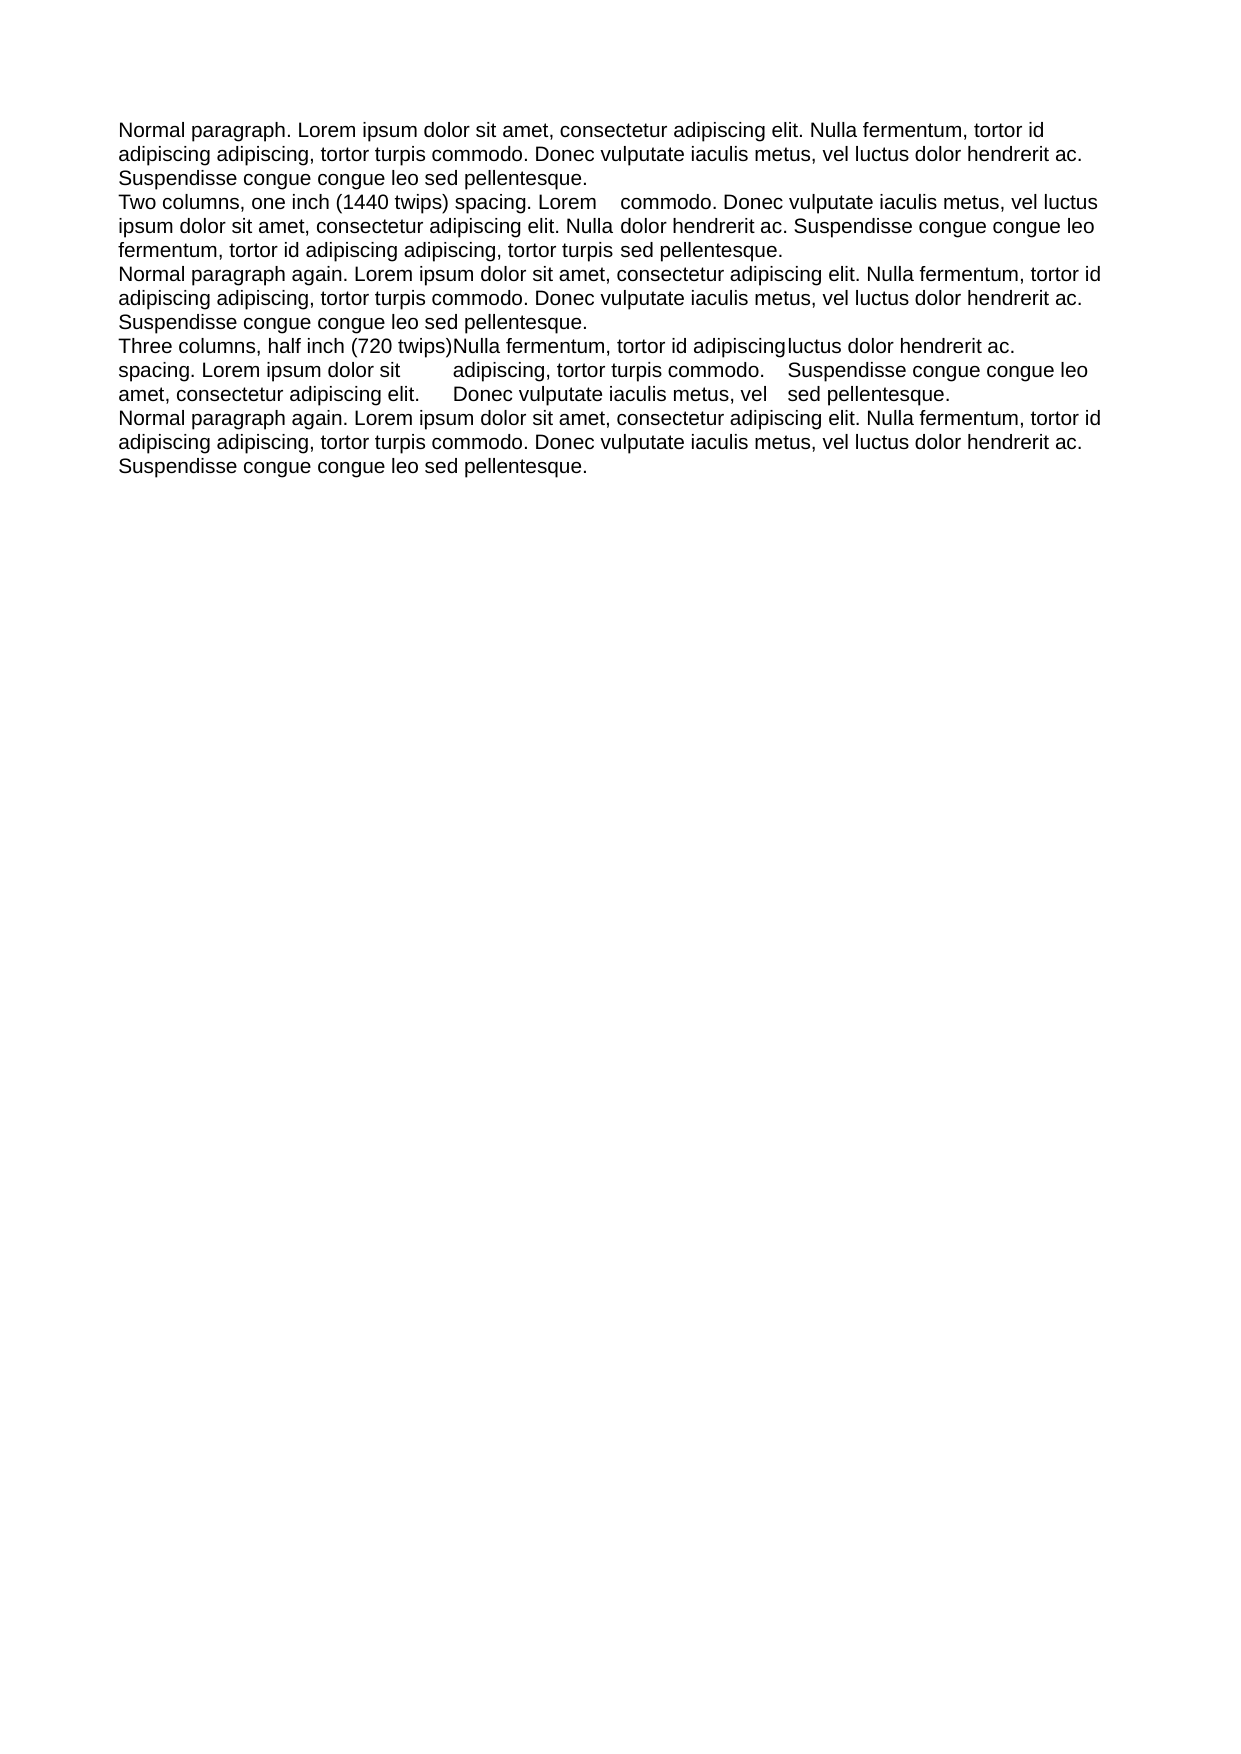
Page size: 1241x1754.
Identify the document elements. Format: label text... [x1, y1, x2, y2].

text Two columns, one inch (1440 twips) spacing. Lorem ipsum dolor sit amet, consectetur adipiscing elit. Nulla fermentum, tortor id adipiscing adipiscing, tortor turpis commodo. Donec vulputate iaculis metus, vel luctus dolor hendrerit ac. Suspendisse congue congue leo sed pellentesque. [118, 190, 1122, 262]
text Normal paragraph again. Lorem ipsum dolor sit amet, consectetur adipiscing elit. Nulla fermentum, tortor id adipiscing adipiscing, tortor turpis commodo. Donec vulputate iaculis metus, vel luctus dolor hendrerit ac. Suspendisse congue congue leo sed pellentesque. [118, 406, 1122, 477]
text Normal paragraph again. Lorem ipsum dolor sit amet, consectetur adipiscing elit. Nulla fermentum, tortor id adipiscing adipiscing, tortor turpis commodo. Donec vulputate iaculis metus, vel luctus dolor hendrerit ac. Suspendisse congue congue leo sed pellentesque. [118, 262, 1122, 334]
text Three columns, half inch (720 twips) spacing. Lorem ipsum dolor sit amet, consectetur adipiscing elit. Nulla fermentum, tortor id adipiscing adipiscing, tortor turpis commodo. Donec vulputate iaculis metus, vel luctus dolor hendrerit ac. Suspendisse congue congue leo sed pellentesque. [118, 334, 1122, 406]
text Normal paragraph. Lorem ipsum dolor sit amet, consectetur adipiscing elit. Nulla fermentum, tortor id adipiscing adipiscing, tortor turpis commodo. Donec vulputate iaculis metus, vel luctus dolor hendrerit ac. Suspendisse congue congue leo sed pellentesque. [118, 118, 1122, 190]
